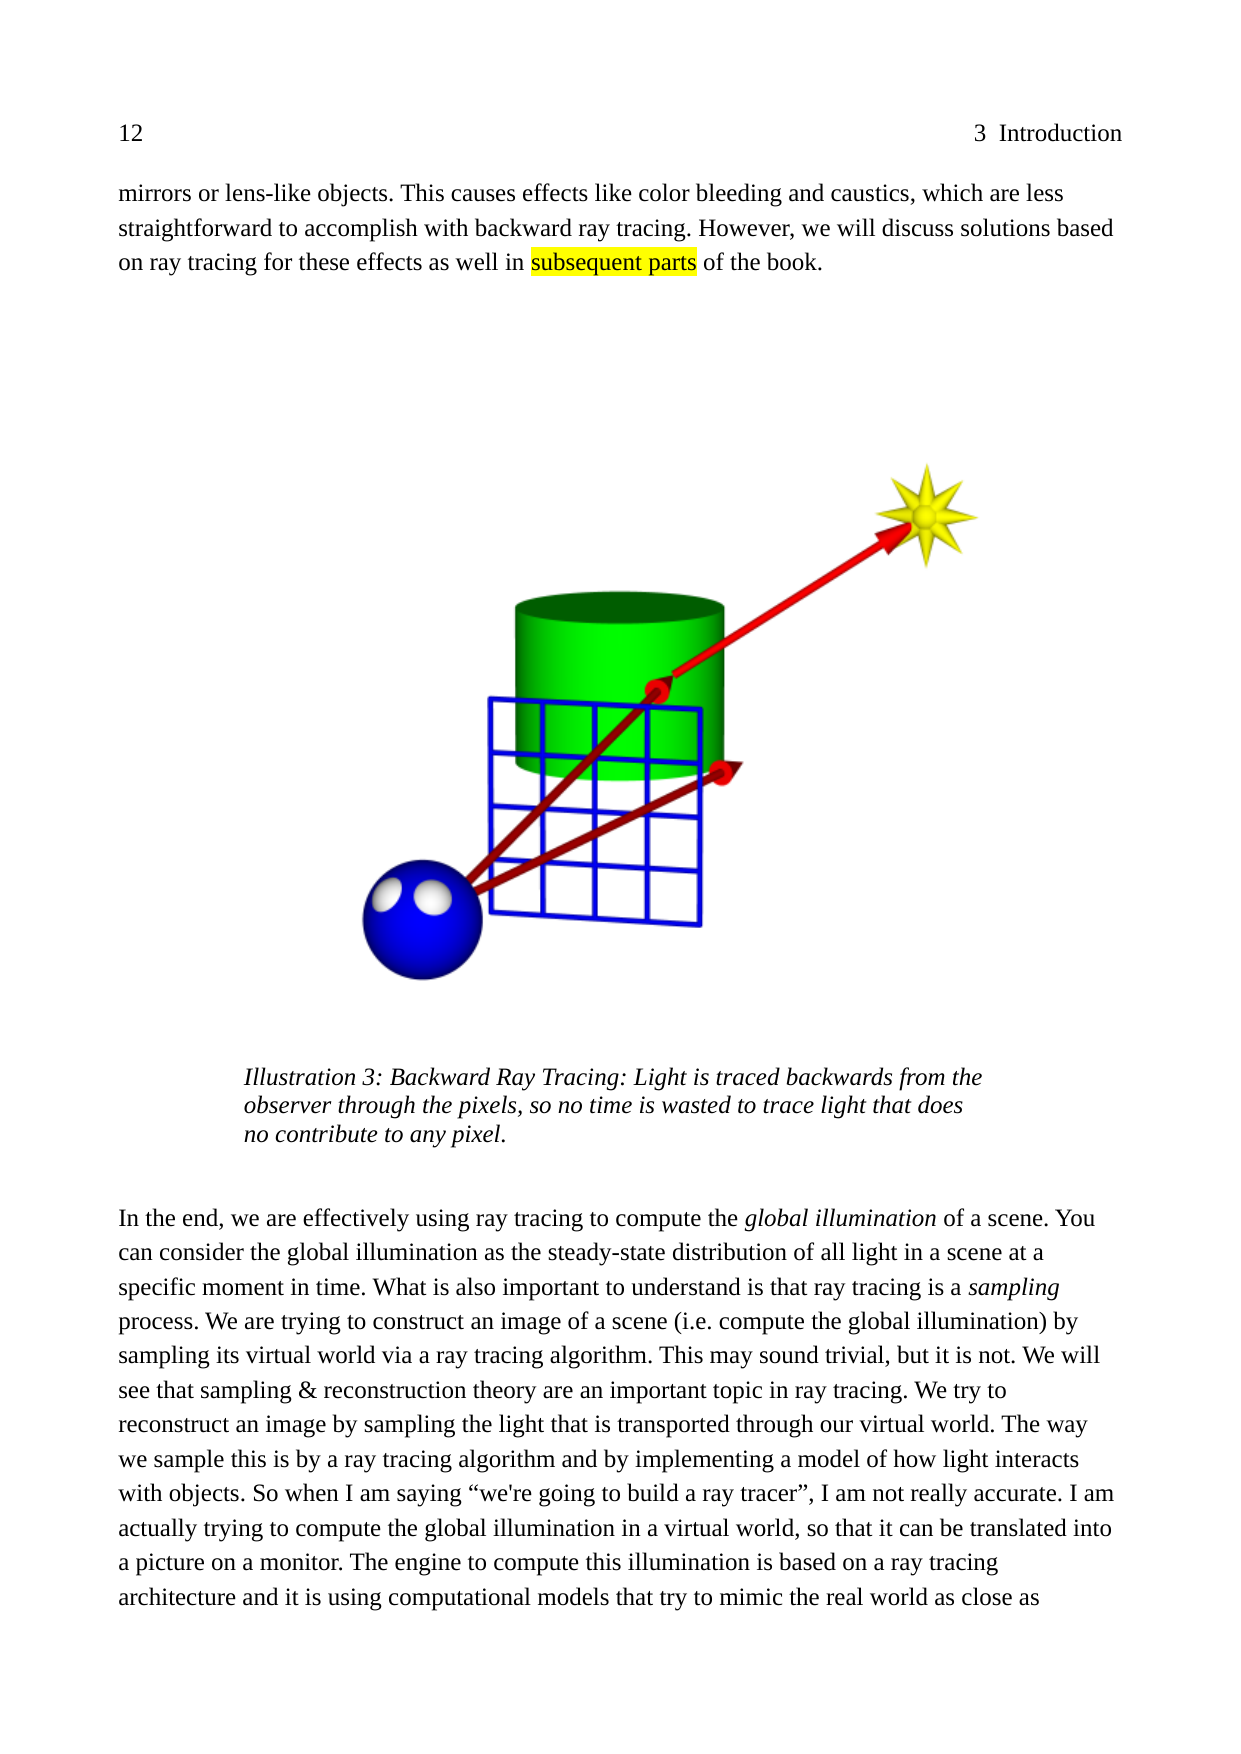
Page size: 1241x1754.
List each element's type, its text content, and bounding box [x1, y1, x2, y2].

picture [243, 308, 997, 1062]
text In the end, we are effectively using ray tracing to compute the global illumination of a scene. You can consider the global illumination as the steady-state distribution of all light in a scene at a specific moment in time. What is also important to understand is that ray tracing is a sampling process. We are trying to construct an image of a scene (i.e. compute the global illumination) by sampling its virtual world via a ray tracing algorithm. This may sound trivial, but it is not. We will see that sampling & reconstruction theory are an important topic in ray tracing. We try to reconstruct an image by sampling the light that is transported through our virtual world. The way we sample this is by a ray tracing algorithm and by implementing a model of how light interacts with objects. So when I am saying “we're going to build a ray tracer”, I am not really accurate. I am actually trying to compute the global illumination in a virtual world, so that it can be translated into a picture on a monitor. The engine to compute this illumination is based on a ray tracing architecture and it is using computational models that try to mimic the real world as close as [118, 1203, 1122, 1611]
text Illustration 3: Backward Ray Tracing: Light is traced backwards from the observer through the pixels, so no time is wasted to trace light that does no contribute to any pixel. [244, 1062, 997, 1148]
text mirrors or lens-like objects. This causes effects like color bleeding and caustics, which are less straightforward to accomplish with backward ray tracing. However, we will discuss solutions based on ray tracing for these effects as well in subsequent parts of the book. [118, 178, 1122, 276]
